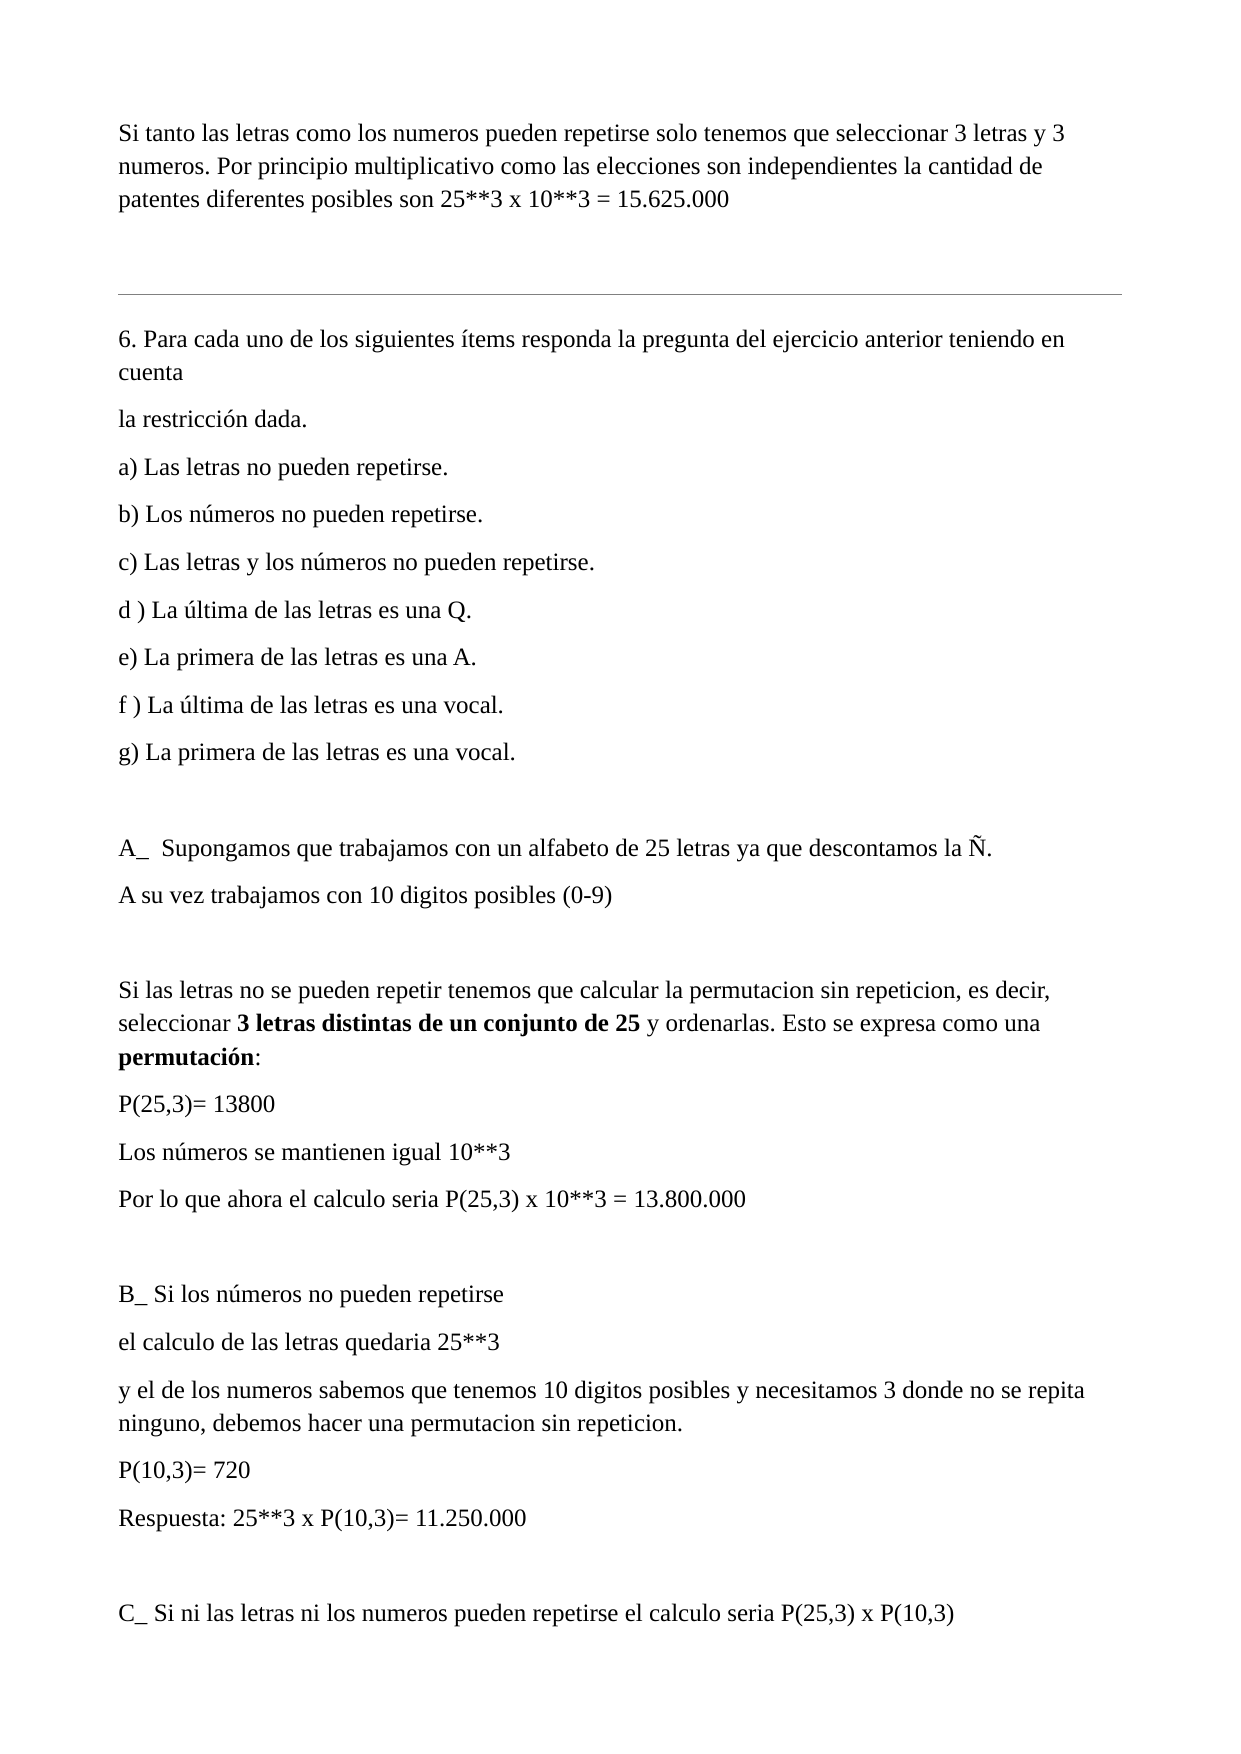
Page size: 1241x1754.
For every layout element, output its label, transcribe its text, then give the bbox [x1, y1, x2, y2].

text Los números se mantienen igual 10**3 [118, 1137, 1122, 1166]
text c) Las letras y los números no pueden repetirse. [118, 547, 1122, 576]
text g) La primera de las letras es una vocal. [118, 737, 1122, 766]
text C_ Si ni las letras ni los numeros pueden repetirse el calculo seria P(25,3) x P(10,3) [118, 1598, 1122, 1627]
text y el de los numeros sabemos que tenemos 10 digitos posibles y necesitamos 3 donde no se repita ninguno, debemos hacer una permutacion sin repeticion. [118, 1375, 1122, 1437]
text b) Los números no pueden repetirse. [118, 499, 1122, 528]
text f ) La última de las letras es una vocal. [118, 690, 1122, 719]
text la restricción dada. [118, 404, 1122, 433]
text Si tanto las letras como los numeros pueden repetirse solo tenemos que seleccionar 3 letras y 3 numeros. Por principio multiplicativo como las elecciones son independientes la cantidad de patentes diferentes posibles son 25**3 x 10**3 = 15.625.000 [118, 118, 1122, 213]
text B_ Si los números no pueden repetirse [118, 1279, 1122, 1308]
text A_ Supongamos que trabajamos con un alfabeto de 25 letras ya que descontamos la Ñ. [118, 833, 1122, 861]
text Si las letras no se pueden repetir tenemos que calcular la permutacion sin repeticion, es decir, seleccionar 3 letras distintas de un conjunto de 25 y ordenarlas. Esto se expresa como una permutación: [118, 976, 1122, 1070]
text A su vez trabajamos con 10 digitos posibles (0-9) [118, 880, 1122, 909]
text Respuesta: 25**3 x P(10,3)= 11.250.000 [118, 1503, 1122, 1532]
text a) Las letras no pueden repetirse. [118, 452, 1122, 481]
text P(10,3)= 720 [118, 1455, 1122, 1484]
text e) La primera de las letras es una A. [118, 642, 1122, 671]
text d ) La última de las letras es una Q. [118, 595, 1122, 623]
text Por lo que ahora el calculo seria P(25,3) x 10**3 = 13.800.000 [118, 1184, 1122, 1213]
text P(25,3)= 13800 [118, 1089, 1122, 1118]
text el calculo de las letras quedaria 25**3 [118, 1327, 1122, 1356]
text 6. Para cada uno de los siguientes ítems responda la pregunta del ejercicio anterior teniendo en cuenta [118, 324, 1122, 385]
